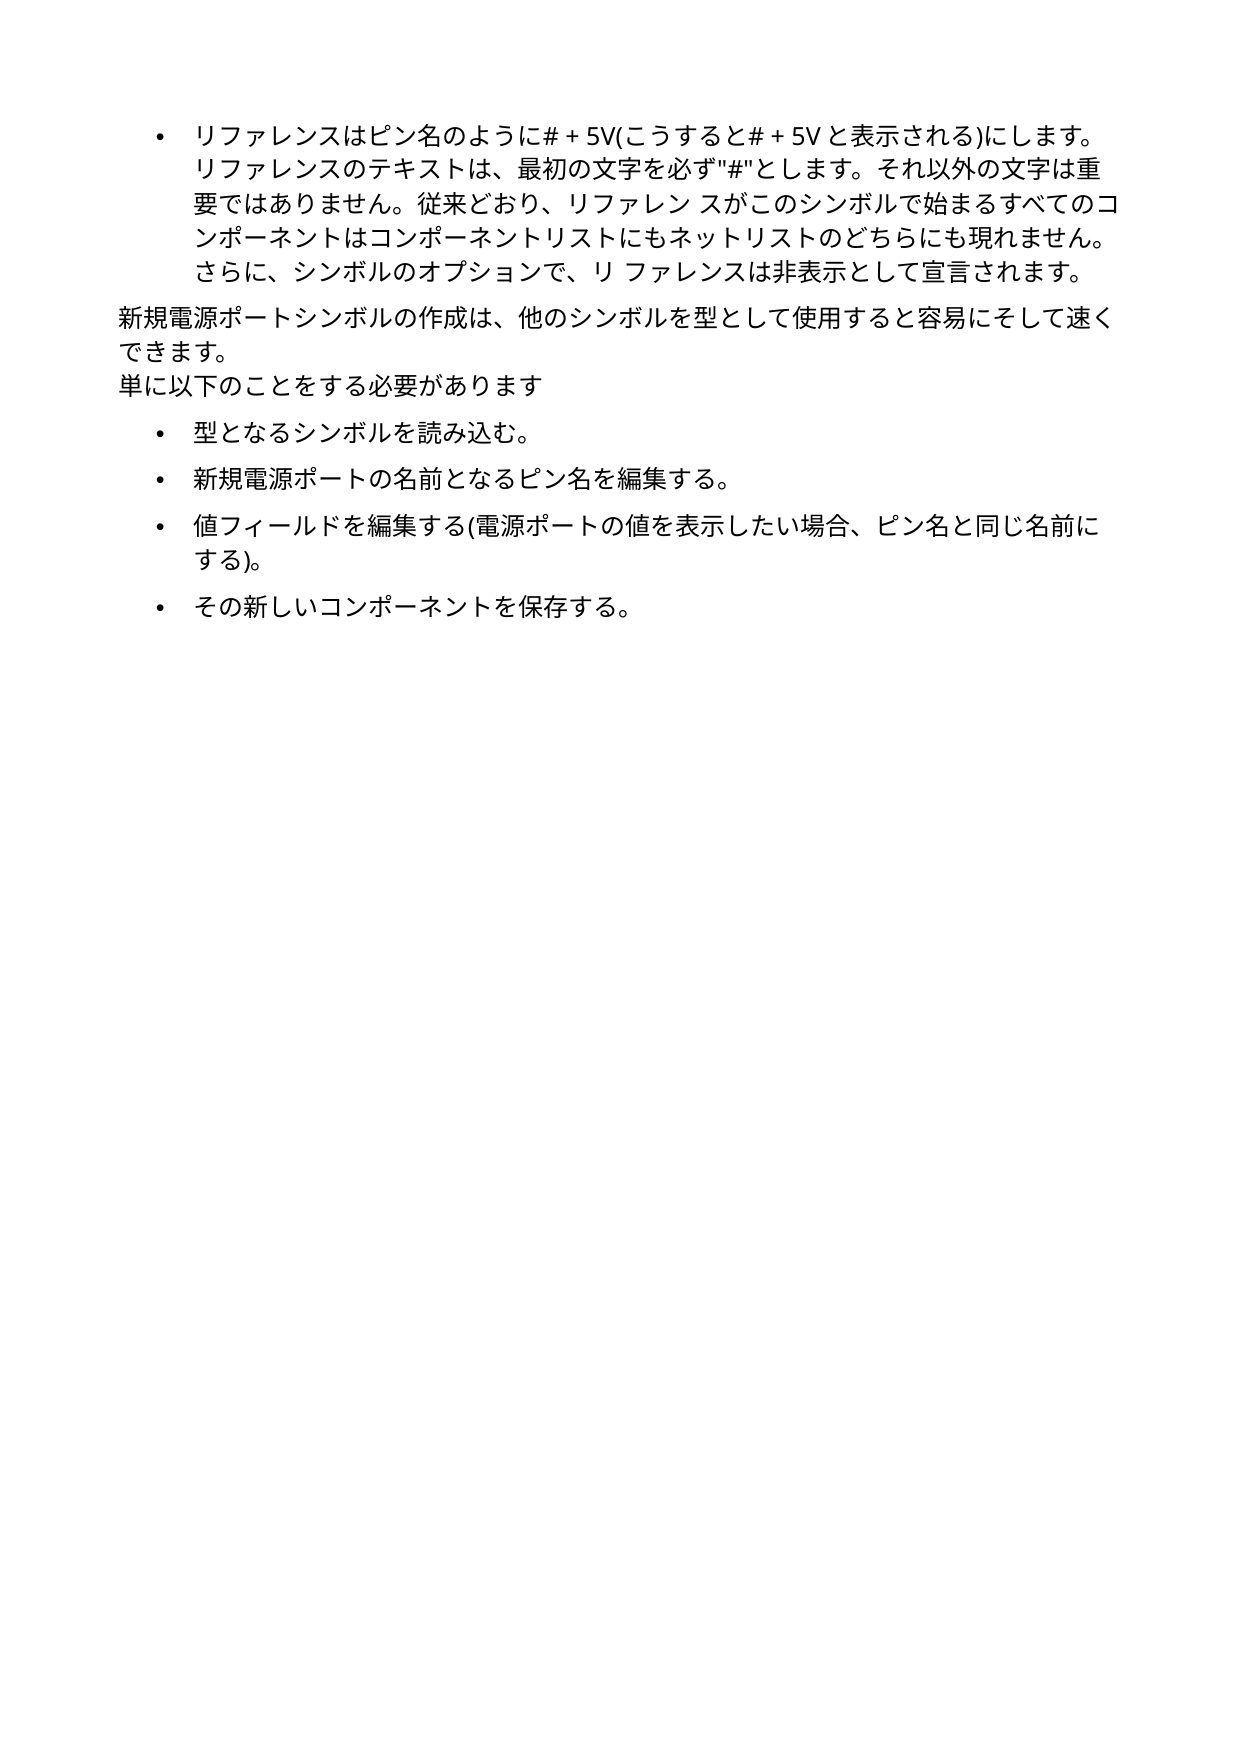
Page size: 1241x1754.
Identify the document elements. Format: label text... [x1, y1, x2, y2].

list その新しいコンポーネントを保存する。 [156, 589, 1122, 623]
list 新規電源ポートの名前となるピン名を編集する。 [156, 462, 1122, 496]
list 型となるシンボルを読み込む。 [156, 416, 1122, 450]
text 新規電源ポートシンボルの作成は、他のシンボルを型として使用すると容易にそして速くできます。 単に以下のことをする必要があります [118, 301, 1122, 403]
list リファレンスはピン名のように# + 5V(こうすると# + 5Vと表示される)にします。リファレンスのテキストは、最初の文字を必ず"#"とします。それ以外の文字は重要ではありません。従来どおり、リファレン スがこのシンボルで始まるすべてのコンポーネントはコンポーネントリストにもネットリストのどちらにも現れません。さらに、シンボルのオプションで、リ ファレンスは非表示として宣言されます。 [156, 118, 1122, 288]
list 値フィールドを編集する(電源ポートの値を表示したい場合、ピン名と同じ名前にする)。 [156, 509, 1122, 577]
